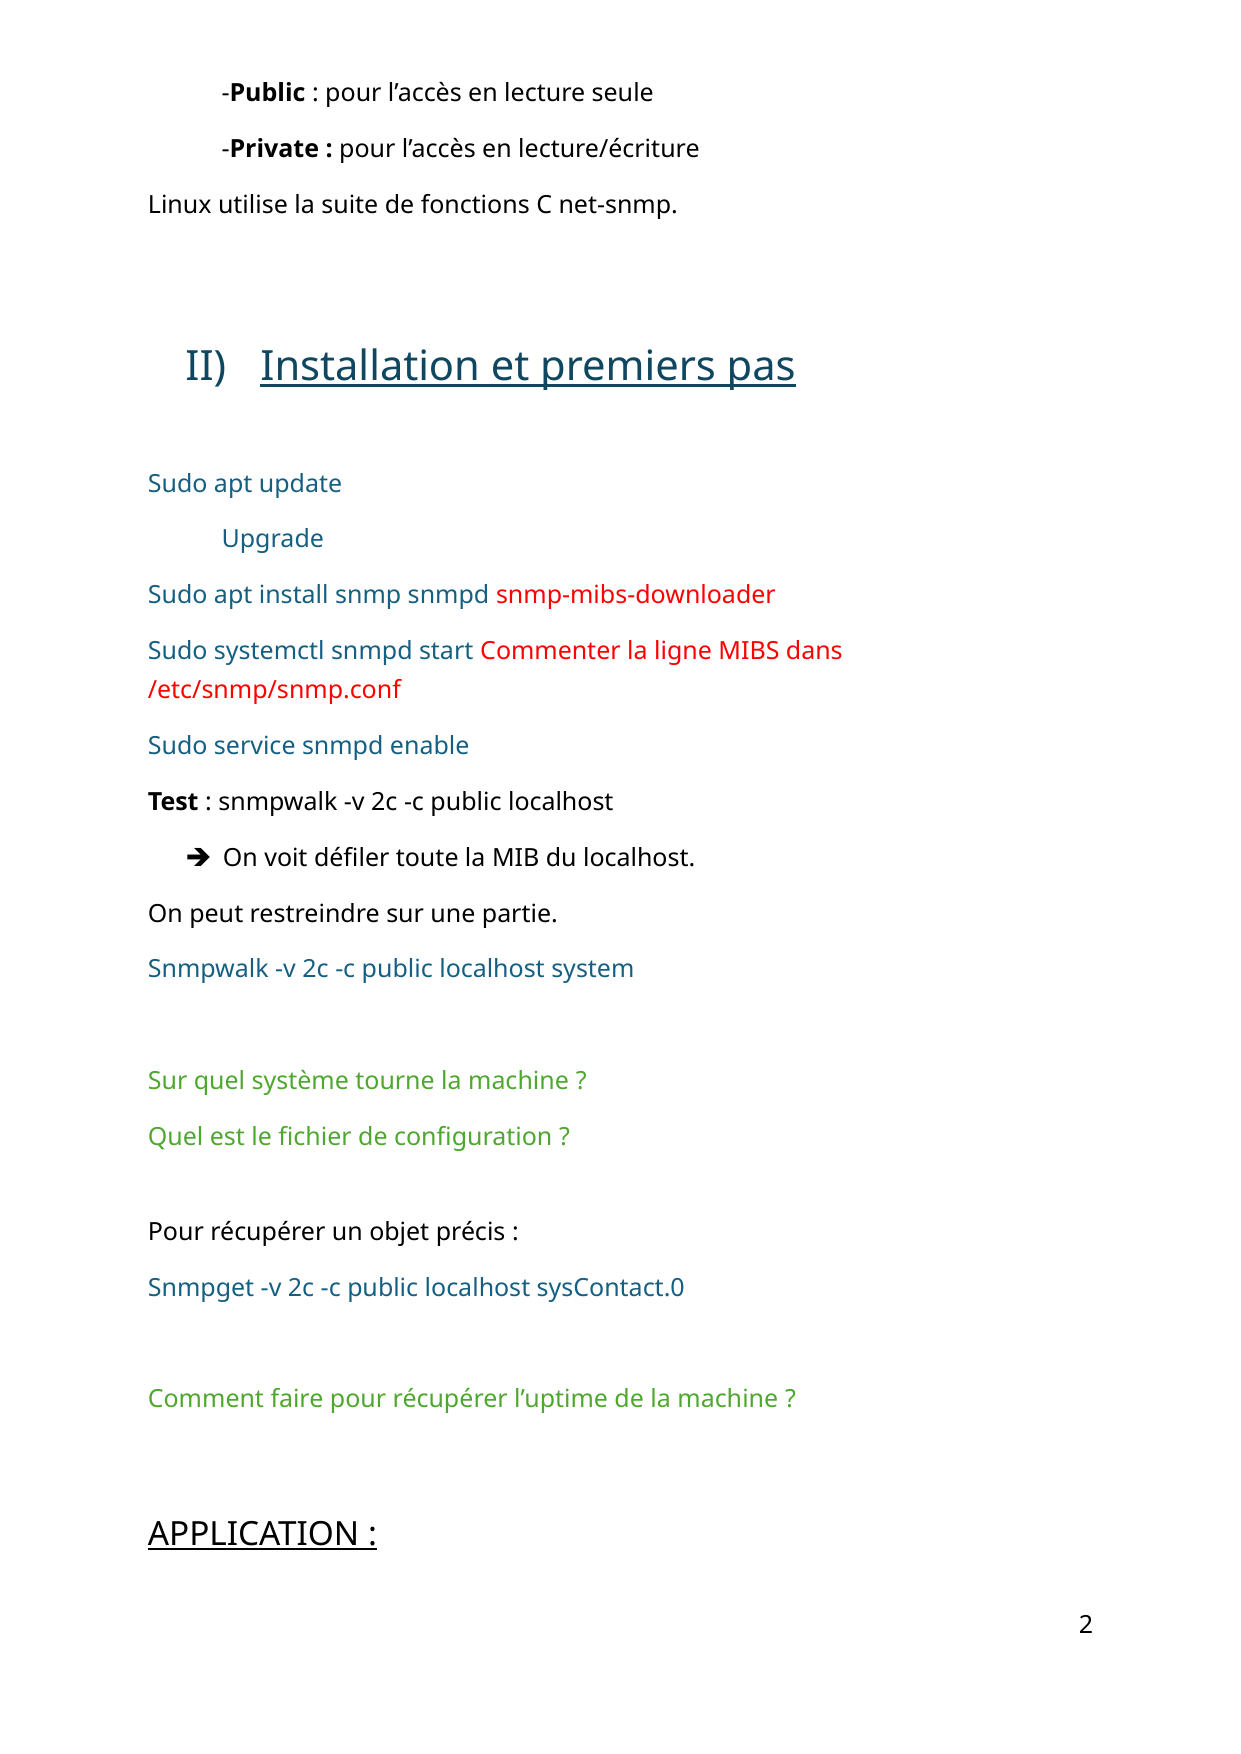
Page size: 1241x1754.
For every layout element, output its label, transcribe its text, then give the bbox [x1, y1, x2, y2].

list Installation et premiers pas [185, 336, 1093, 393]
text Upgrade [148, 521, 1093, 555]
list On voit défiler toute la MIB du localhost. [185, 839, 1093, 873]
text Snmpget -v 2c -c public localhost sysContact.0 [148, 1269, 1093, 1303]
text Sudo systemctl snmpd start Commenter la ligne MIBS dans /etc/snmp/snmp.conf [148, 633, 1093, 706]
text Comment faire pour récupérer l’uptime de la machine ? [148, 1381, 1093, 1415]
text -Private : pour l’accès en lecture/écriture [148, 131, 1093, 165]
text Sur quel système tourne la machine ? [148, 1063, 1093, 1097]
text Linux utilise la suite de fonctions C net-snmp. [148, 187, 1093, 221]
text Pour récupérer un objet précis : [148, 1174, 1093, 1248]
text Quel est le fichier de configuration ? [148, 1118, 1093, 1153]
text Sudo service snmpd enable [148, 728, 1093, 762]
text Sudo apt update [148, 465, 1093, 499]
text -Public : pour l’accès en lecture seule [148, 75, 1093, 109]
text Sudo apt install snmp snmpd snmp-mibs-downloader [148, 577, 1093, 611]
subtitle APPLICATION : [148, 1509, 1093, 1555]
text Test : snmpwalk -v 2c -c public localhost [148, 783, 1093, 818]
text Snmpwalk -v 2c -c public localhost system [148, 951, 1093, 985]
text On peut restreindre sur une partie. [148, 895, 1093, 929]
